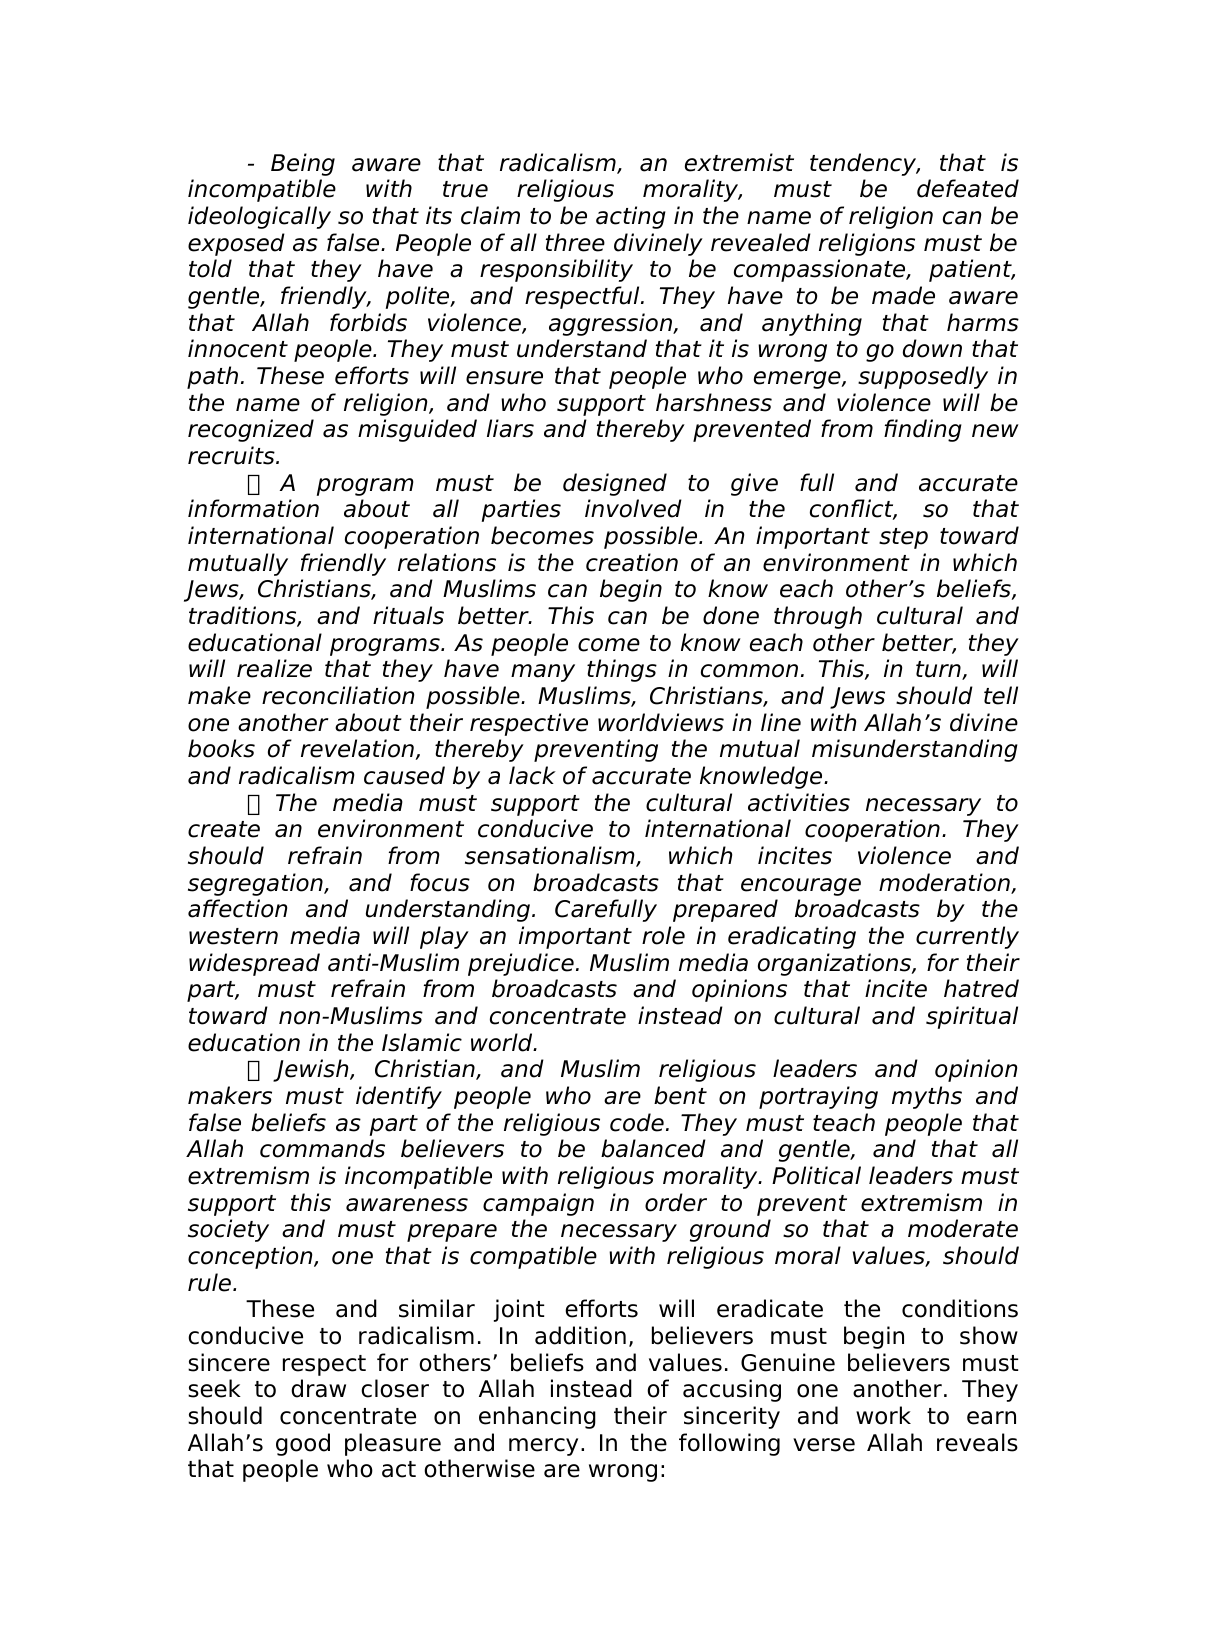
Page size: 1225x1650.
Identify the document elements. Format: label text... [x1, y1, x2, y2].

text  The media must support the cultural activities necessary to create an environment conducive to international cooperation. They should refrain from sensationalism, which incites violence and segregation, and focus on broadcasts that encourage moderation, affection and understanding. Carefully prepared broadcasts by the western media will play an important role in eradicating the currently widespread anti-Muslim prejudice. Muslim media organizations, for their part, must refrain from broadcasts and opinions that incite hatred toward non-Muslims and concentrate instead on cultural and spiritual education in the Islamic world. [187, 790, 1020, 1057]
text  A program must be designed to give full and accurate information about all parties involved in the conflict, so that international cooperation becomes possible. An important step toward mutually friendly relations is the creation of an environment in which Jews, Christians, and Muslims can begin to know each other’s beliefs, traditions, and rituals better. This can be done through cultural and educational programs. As people come to know each other better, they will realize that they have many things in common. This, in turn, will make reconciliation possible. Muslims, Christians, and Jews should tell one another about their respective worldviews in line with Allah’s divine books of revelation, thereby preventing the mutual misunderstanding and radicalism caused by a lack of accurate knowledge. [187, 470, 1020, 790]
text - Being aware that radicalism, an extremist tendency, that is incompatible with true religious morality, must be defeated ideologically so that its claim to be acting in the name of religion can be exposed as false. People of all three divinely revealed religions must be told that they have a responsibility to be compassionate, patient, gentle, friendly, polite, and respectful. They have to be made aware that Allah forbids violence, aggression, and anything that harms innocent people. They must understand that it is wrong to go down that path. These efforts will ensure that people who emerge, supposedly in the name of religion, and who support harshness and violence will be recognized as misguided liars and thereby prevented from finding new recruits. [187, 150, 1020, 470]
text These and similar joint efforts will eradicate the conditions conducive to radicalism. In addition, believers must begin to show sincere respect for others’ beliefs and values. Genuine believers must seek to draw closer to Allah instead of accusing one another. They should concentrate on enhancing their sincerity and work to earn Allah’s good pleasure and mercy. In the following verse Allah reveals that people who act otherwise are wrong: [187, 1297, 1020, 1483]
text  Jewish, Christian, and Muslim religious leaders and opinion makers must identify people who are bent on portraying myths and false beliefs as part of the religious code. They must teach people that Allah commands believers to be balanced and gentle, and that all extremism is incompatible with religious morality. Political leaders must support this awareness campaign in order to prevent extremism in society and must prepare the necessary ground so that a moderate conception, one that is compatible with religious moral values, should rule. [187, 1057, 1020, 1297]
